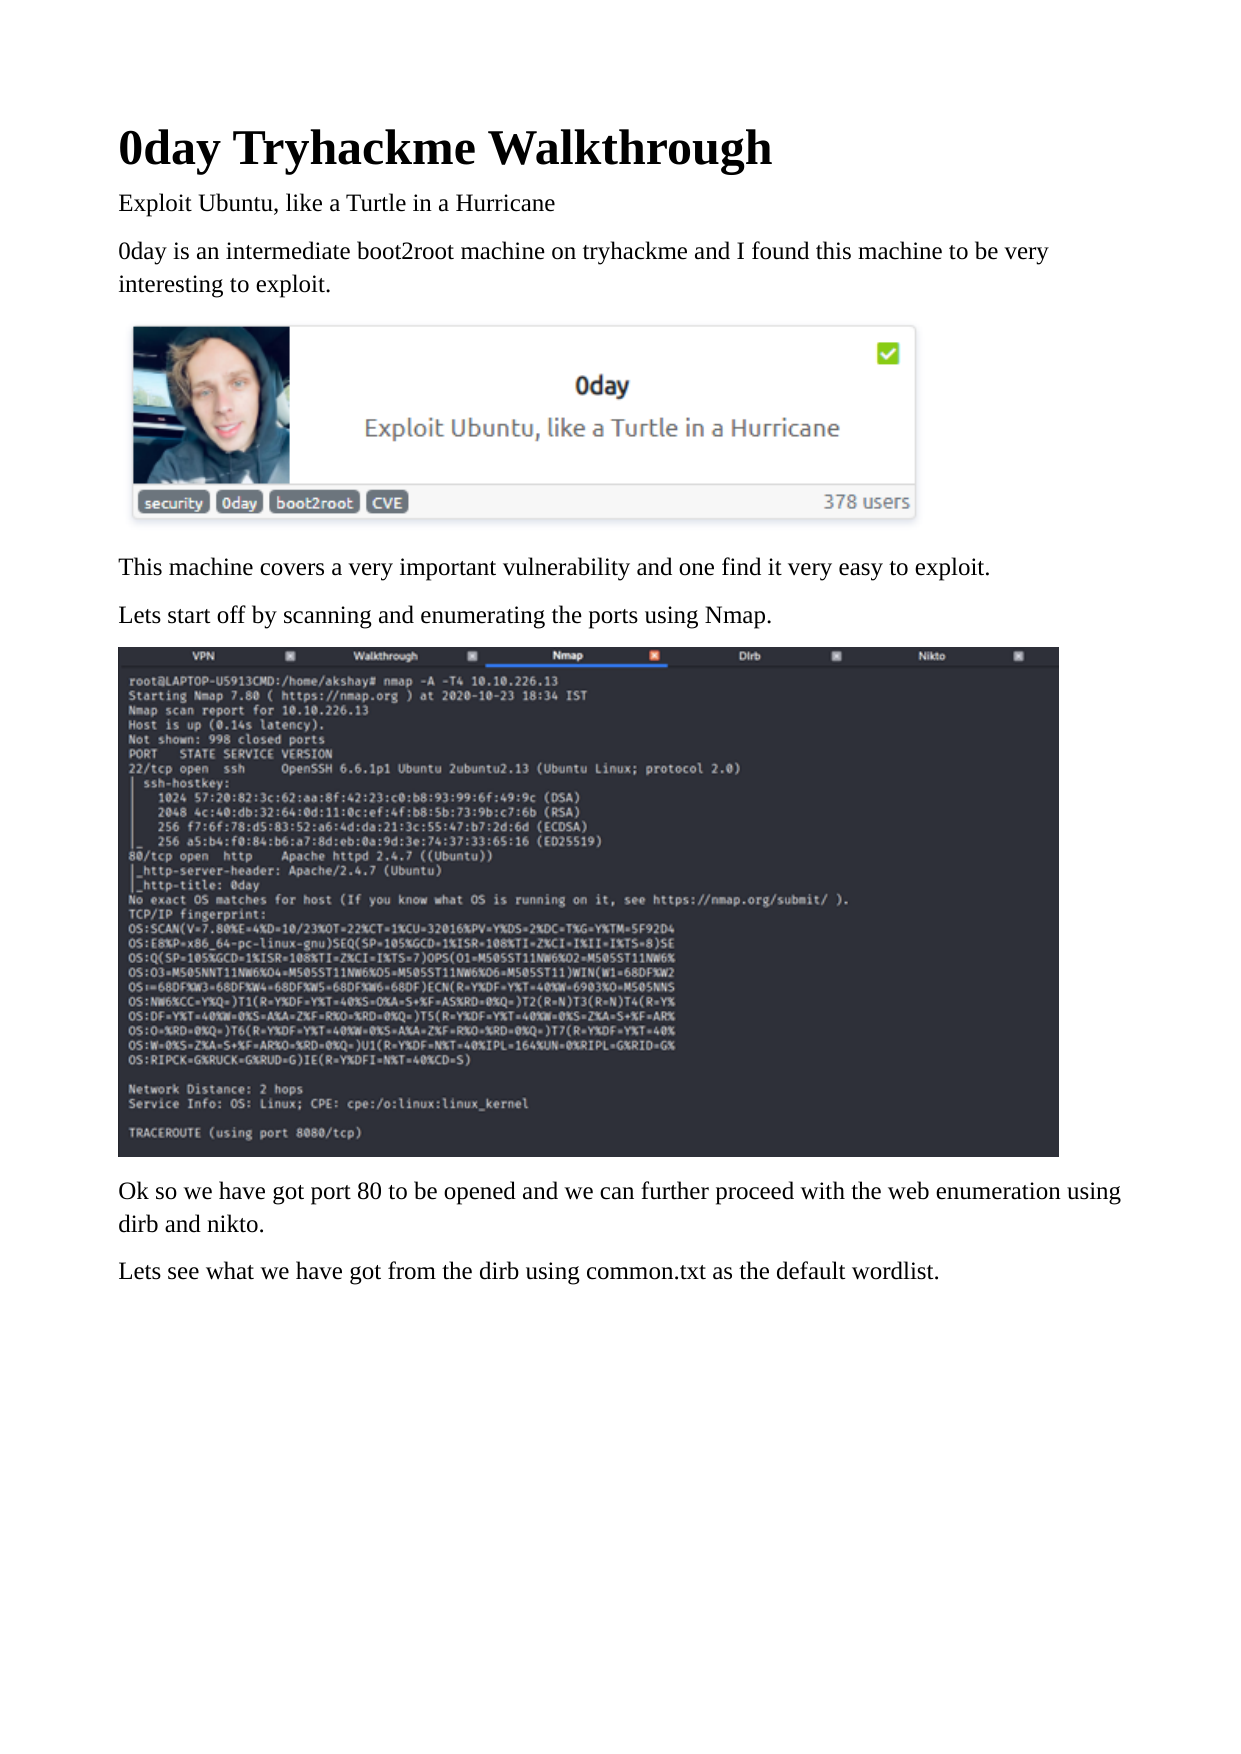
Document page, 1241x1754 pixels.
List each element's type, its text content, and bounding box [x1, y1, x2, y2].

text Exploit Ubuntu, like a Turtle in a Hurricane [118, 188, 1122, 217]
text Lets see what we have got from the dirb using common.txt as the default wordlist. [118, 1256, 1122, 1285]
picture [118, 647, 1059, 1157]
text Ok so we have got port 80 to be opened and we can further proceed with the web enumeration using dirb and nikto. [118, 1176, 1122, 1238]
text This machine covers a very important vulnerability and one find it very easy to exploit. [118, 552, 1122, 581]
text Lets start off by scanning and enumerating the ports using Nmap. [118, 600, 1122, 629]
picture [118, 316, 926, 534]
subtitle 0day Tryhackme Walkthrough [118, 118, 1122, 176]
text 0day is an intermediate boot2root machine on tryhackme and I found this machine to be very interesting to exploit. [118, 236, 1122, 297]
